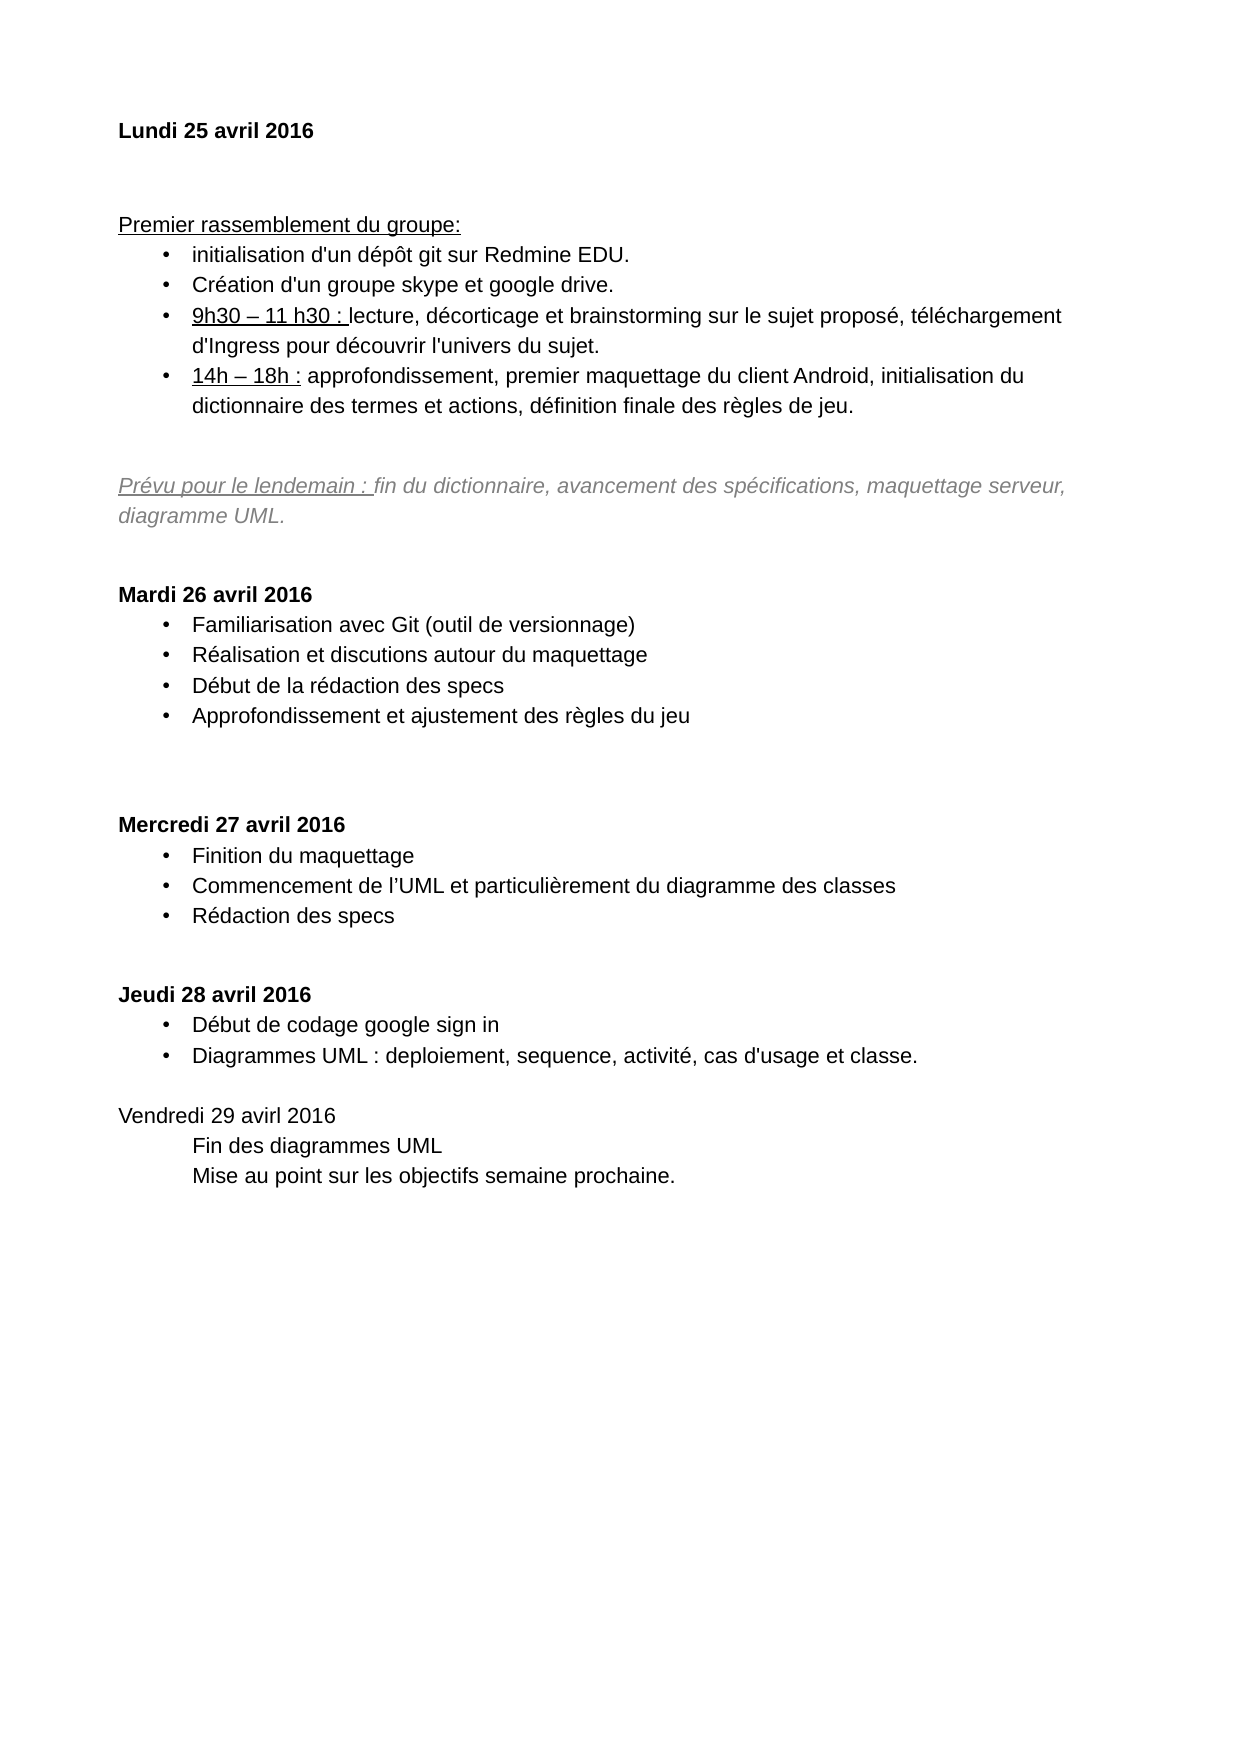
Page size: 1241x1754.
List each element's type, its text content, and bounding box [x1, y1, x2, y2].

list Diagrammes UML : deploiement, sequence, activité, cas d'usage et classe. [162, 1043, 1122, 1068]
list Familiarisation avec Git (outil de versionnage) [162, 612, 1122, 637]
list Commencement de l’UML et particulièrement du diagramme des classes [162, 873, 1122, 898]
list initialisation d'un dépôt git sur Redmine EDU. [162, 242, 1122, 267]
text Jeudi 28 avril 2016 [118, 982, 1122, 1007]
list Approfondissement et ajustement des règles du jeu [162, 703, 1122, 728]
list Début de codage google sign in [162, 1012, 1122, 1038]
text Vendredi 29 avirl 2016 [118, 1103, 1122, 1128]
text Premier rassemblement du groupe: [118, 212, 1122, 237]
text Mardi 26 avril 2016 [118, 582, 1122, 607]
list 14h – 18h : approfondissement, premier maquettage du client Android, initialisation du dictionnaire des termes et actions, définition finale des règles de jeu. [162, 363, 1122, 418]
list Début de la rédaction des specs [162, 673, 1122, 698]
list Finition du maquettage [162, 842, 1122, 868]
text Mise au point sur les objectifs semaine prochaine. [118, 1163, 1122, 1189]
list Rédaction des specs [162, 903, 1122, 928]
list Création d'un groupe skype et google drive. [162, 272, 1122, 298]
text Lundi 25 avril 2016 [118, 118, 1122, 143]
text Fin des diagrammes UML [118, 1133, 1122, 1158]
text Prévu pour le lendemain : fin du dictionnaire, avancement des spécifications, maquettage serveur, diagramme UML. [118, 472, 1122, 528]
text Mercredi 27 avril 2016 [118, 812, 1122, 837]
list Réalisation et discutions autour du maquettage [162, 642, 1122, 668]
list 9h30 – 11 h30 : lecture, décorticage et brainstorming sur le sujet proposé, téléchargement d'Ingress pour découvrir l'univers du sujet. [162, 303, 1122, 358]
